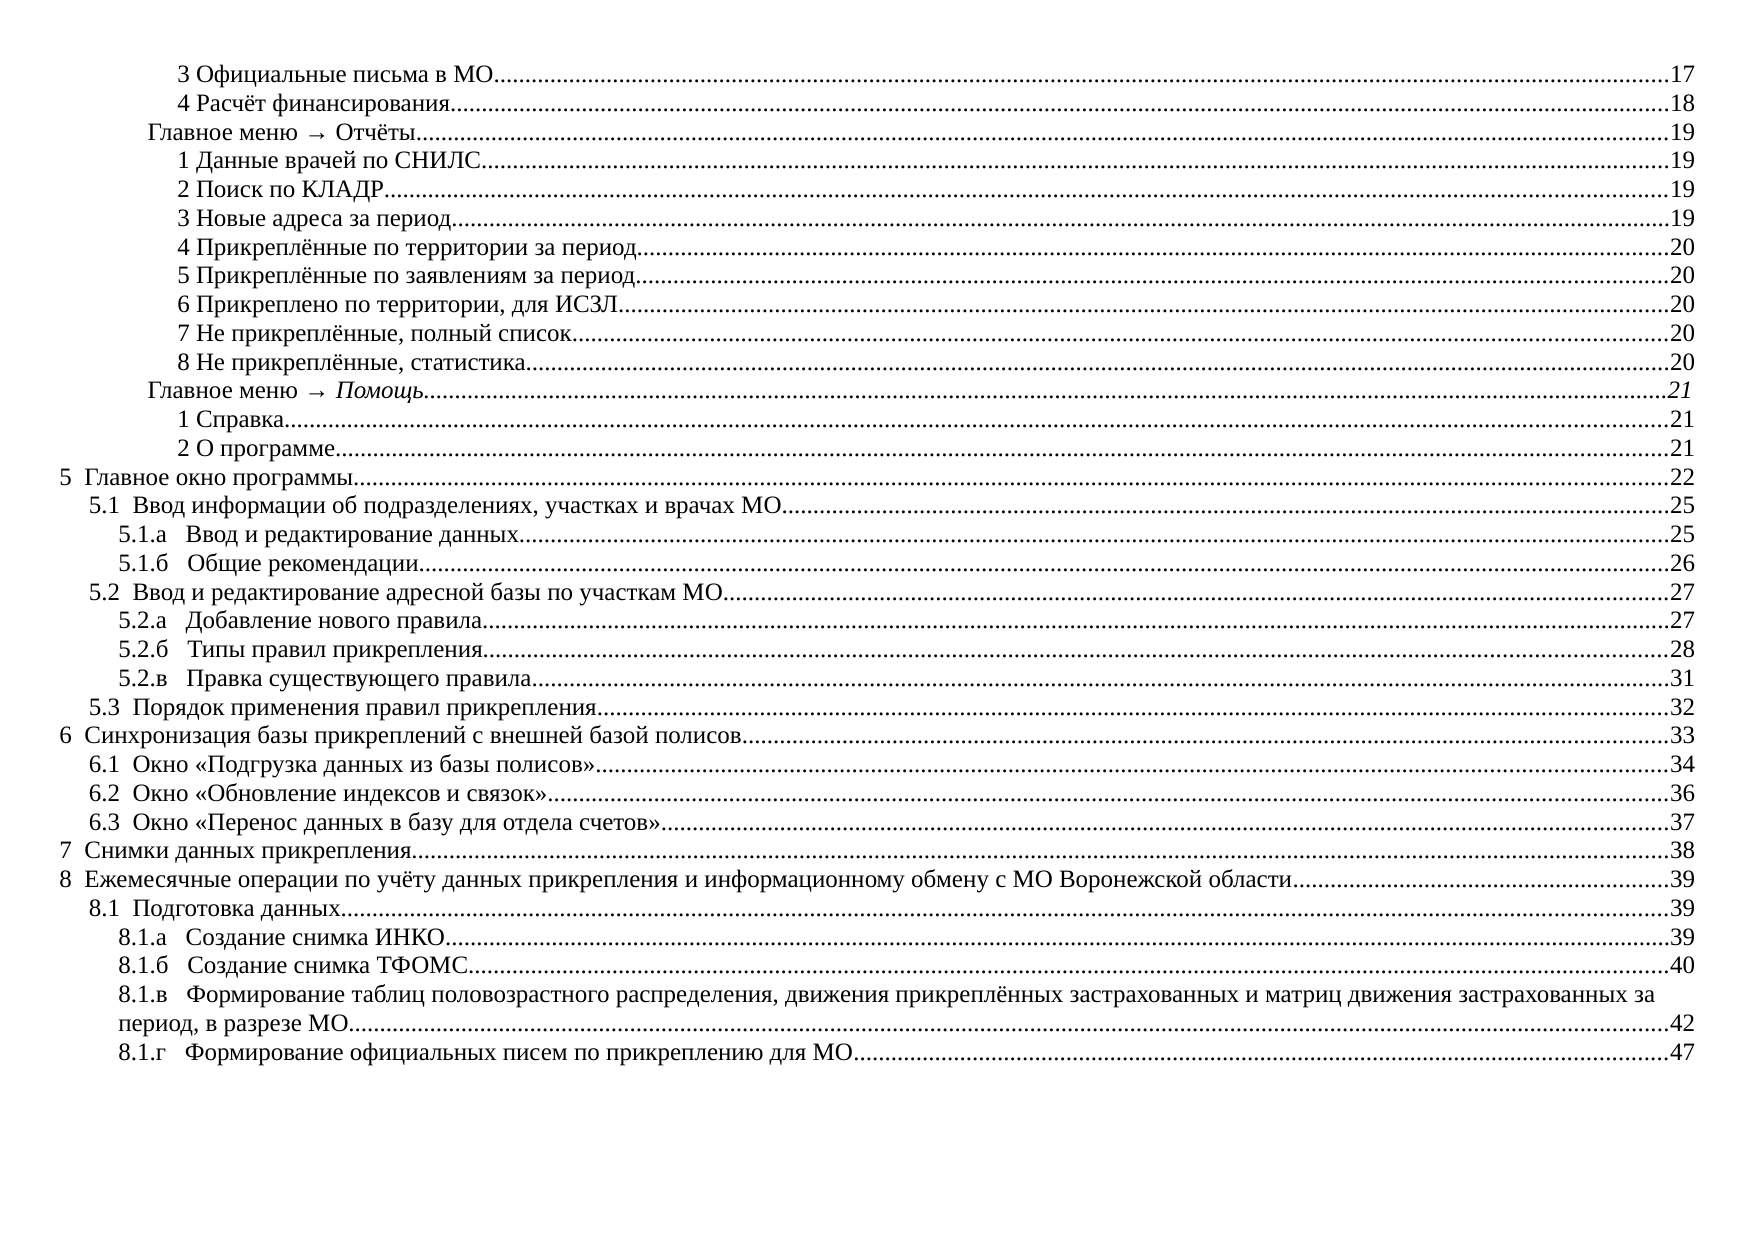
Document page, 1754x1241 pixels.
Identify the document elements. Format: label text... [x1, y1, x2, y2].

text Главное меню → Отчёты 19 [147, 117, 1695, 145]
text 6 Прикреплено по территории, для ИСЗЛ 20 [177, 289, 1695, 318]
text 7 Снимки данных прикрепления 38 [59, 835, 1695, 864]
text 6.1 Окно «Подгрузка данных из базы полисов» 34 [88, 749, 1695, 778]
text 5.2.а Добавление нового правила 27 [118, 605, 1695, 634]
text 1 Справка 21 [177, 404, 1695, 433]
text 5.2 Ввод и редактирование адресной базы по участкам МО 27 [88, 577, 1695, 605]
text 2 Поиск по КЛАДР 19 [177, 174, 1695, 203]
text 5.1 Ввод информации об подразделениях, участках и врачах МО 25 [88, 490, 1695, 519]
text 5.1.б Общие рекомендации 26 [118, 548, 1695, 577]
text 8.1.а Создание снимка ИНКО 39 [118, 922, 1695, 950]
text 6 Синхронизация базы прикреплений с внешней базой полисов 33 [59, 720, 1695, 749]
text 3 Официальные письма в МО 17 [177, 59, 1695, 88]
text 5.2.б Типы правил прикрепления 28 [118, 634, 1695, 663]
text Главное меню → Помощь 21 [147, 375, 1695, 404]
text 5.2.в Правка существующего правила 31 [118, 663, 1695, 692]
text 7 Не прикреплённые, полный список 20 [177, 318, 1695, 347]
text 8 Ежемесячные операции по учёту данных прикрепления и информационному обмену с МО Воронежской области 39 [59, 864, 1695, 893]
text 6.2 Окно «Обновление индексов и связок» 36 [88, 778, 1695, 807]
text 2 О программе 21 [177, 433, 1695, 462]
text 8 Не прикреплённые, статистика 20 [177, 347, 1695, 375]
text 4 Расчёт финансирования 18 [177, 88, 1695, 117]
text 1 Данные врачей по СНИЛС 19 [177, 145, 1695, 174]
text 8.1.г Формирование официальных писем по прикреплению для МО 47 [118, 1037, 1695, 1065]
text 3 Новые адреса за период 19 [177, 203, 1695, 232]
text 4 Прикреплённые по территории за период 20 [177, 232, 1695, 260]
text 5 Прикреплённые по заявлениям за период 20 [177, 260, 1695, 289]
text 5.3 Порядок применения правил прикрепления 32 [88, 692, 1695, 720]
text 5 Главное окно программы 22 [59, 462, 1695, 490]
text 8.1.в Формирование таблиц половозрастного распределения, движения прикреплённых застрахованных и матриц движения застрахованных за период, в разрезе МО 42 [118, 979, 1695, 1037]
text 8.1 Подготовка данных 39 [88, 893, 1695, 922]
text 6.3 Окно «Перенос данных в базу для отдела счетов» 37 [88, 807, 1695, 835]
text 5.1.а Ввод и редактирование данных 25 [118, 519, 1695, 548]
text 8.1.б Создание снимка ТФОМС 40 [118, 950, 1695, 979]
